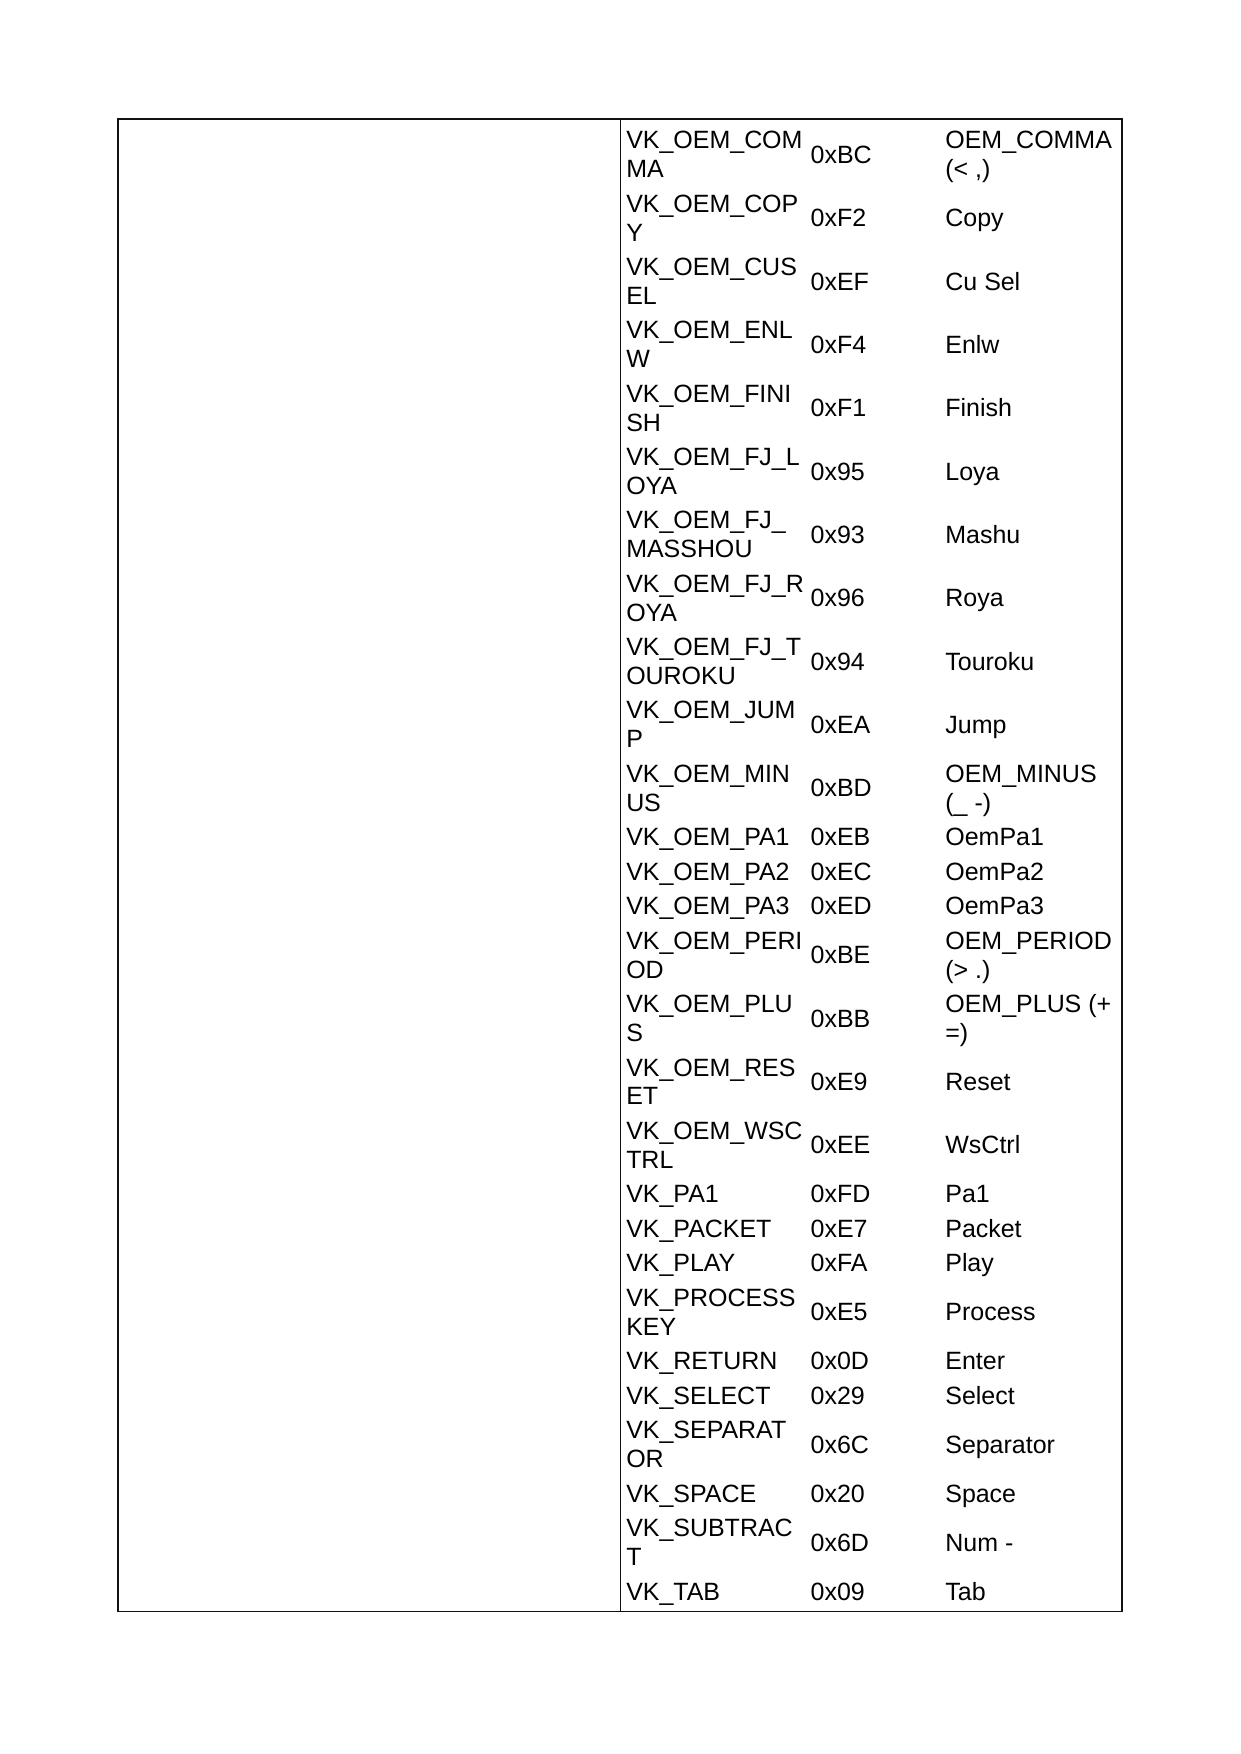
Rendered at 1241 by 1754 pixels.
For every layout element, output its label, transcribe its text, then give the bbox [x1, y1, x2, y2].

table_cell VK_OEM_MINUS [623, 756, 807, 819]
table_cell Enlw [942, 313, 1119, 376]
table_cell WsCtrl [942, 1113, 1119, 1176]
table_cell OEM_PERIOD (> .) [942, 923, 1119, 986]
table_cell 0x6D [808, 1511, 942, 1574]
table_cell VK_PACKET [623, 1211, 807, 1246]
table_header [621, 120, 1121, 1611]
table_cell VK_OEM_PA1 [623, 819, 807, 854]
table_cell VK_OEM_CUSEL [623, 249, 807, 313]
table_cell Process [942, 1280, 1119, 1343]
table_cell 0xBD [808, 756, 942, 819]
table_cell 0xEB [808, 819, 942, 854]
table_cell OemPa3 [942, 889, 1119, 923]
table_cell Mashu [942, 503, 1119, 566]
table_cell 0xBC [808, 123, 942, 186]
table_cell OEM_MINUS (_ -) [942, 756, 1119, 819]
table_cell OEM_COMMA (< ,) [942, 123, 1119, 186]
table_cell VK_OEM_WSCTRL [623, 1113, 807, 1176]
table_cell 0x29 [808, 1378, 942, 1413]
table_cell 0xF4 [808, 313, 942, 376]
table_cell VK_SUBTRACT [623, 1511, 807, 1574]
table_cell 0x0D [808, 1344, 942, 1378]
table_cell VK_OEM_FJ_TOUROKU [623, 629, 807, 693]
table_cell VK_PROCESSKEY [623, 1280, 807, 1343]
table_cell VK_OEM_FINISH [623, 376, 807, 439]
table_cell 0x6C [808, 1413, 942, 1476]
table_cell Copy [942, 186, 1119, 249]
table_cell 0x09 [808, 1574, 942, 1608]
table_cell OemPa2 [942, 854, 1119, 888]
table_cell 0xE7 [808, 1211, 942, 1246]
table_cell Cu Sel [942, 249, 1119, 313]
table_cell VK_OEM_FJ_ROYA [623, 566, 807, 629]
table_cell VK_OEM_COMMA [623, 123, 807, 186]
table_cell VK_RETURN [623, 1344, 807, 1378]
table_cell VK_TAB [623, 1574, 807, 1608]
table_cell VK_PA1 [623, 1176, 807, 1211]
table_cell 0xE9 [808, 1050, 942, 1113]
table_cell 0xBE [808, 923, 942, 986]
table_cell Num - [942, 1511, 1119, 1574]
table_cell VK_OEM_FJ_LOYA [623, 439, 807, 503]
table_cell Tab [942, 1574, 1119, 1608]
table_cell VK_OEM_JUMP [623, 693, 807, 756]
table_cell 0x94 [808, 629, 942, 693]
table_cell 0xFA [808, 1246, 942, 1280]
table_cell 0xEF [808, 249, 942, 313]
table_cell Packet [942, 1211, 1119, 1246]
table_cell VK_SEPARATOR [623, 1413, 807, 1476]
table_cell VK_OEM_ENLW [623, 313, 807, 376]
table_cell 0xEE [808, 1113, 942, 1176]
table_cell VK_OEM_PA2 [623, 854, 807, 888]
table_cell VK_OEM_RESET [623, 1050, 807, 1113]
table_cell Roya [942, 566, 1119, 629]
table_cell 0xF1 [808, 376, 942, 439]
table_cell VK_OEM_COPY [623, 186, 807, 249]
table_cell Select [942, 1378, 1119, 1413]
table_cell 0xEA [808, 693, 942, 756]
table_cell 0xBB [808, 986, 942, 1050]
table_cell Reset [942, 1050, 1119, 1113]
table_cell 0x93 [808, 503, 942, 566]
table_cell Separator [942, 1413, 1119, 1476]
table_cell Loya [942, 439, 1119, 503]
table_cell OEM_PLUS (+ =) [942, 986, 1119, 1050]
table_cell VK_SELECT [623, 1378, 807, 1413]
table_cell Touroku [942, 629, 1119, 693]
table_cell Enter [942, 1344, 1119, 1378]
table_cell 0xF2 [808, 186, 942, 249]
table_cell VK_SPACE [623, 1476, 807, 1511]
table_cell VK_OEM_PA3 [623, 889, 807, 923]
table_header [119, 120, 620, 1611]
table_cell Play [942, 1246, 1119, 1280]
table_cell VK_OEM_PLUS [623, 986, 807, 1050]
table_cell 0x95 [808, 439, 942, 503]
table_cell 0xED [808, 889, 942, 923]
table_cell OemPa1 [942, 819, 1119, 854]
table_cell 0x20 [808, 1476, 942, 1511]
table_cell VK_OEM_PERIOD [623, 923, 807, 986]
table_cell 0xFD [808, 1176, 942, 1211]
table_cell 0x96 [808, 566, 942, 629]
table_cell Space [942, 1476, 1119, 1511]
table_cell Pa1 [942, 1176, 1119, 1211]
table_cell Finish [942, 376, 1119, 439]
table_cell VK_PLAY [623, 1246, 807, 1280]
table_cell 0xEC [808, 854, 942, 888]
table_cell Jump [942, 693, 1119, 756]
table_cell VK_OEM_FJ_MASSHOU [623, 503, 807, 566]
table_cell 0xE5 [808, 1280, 942, 1343]
